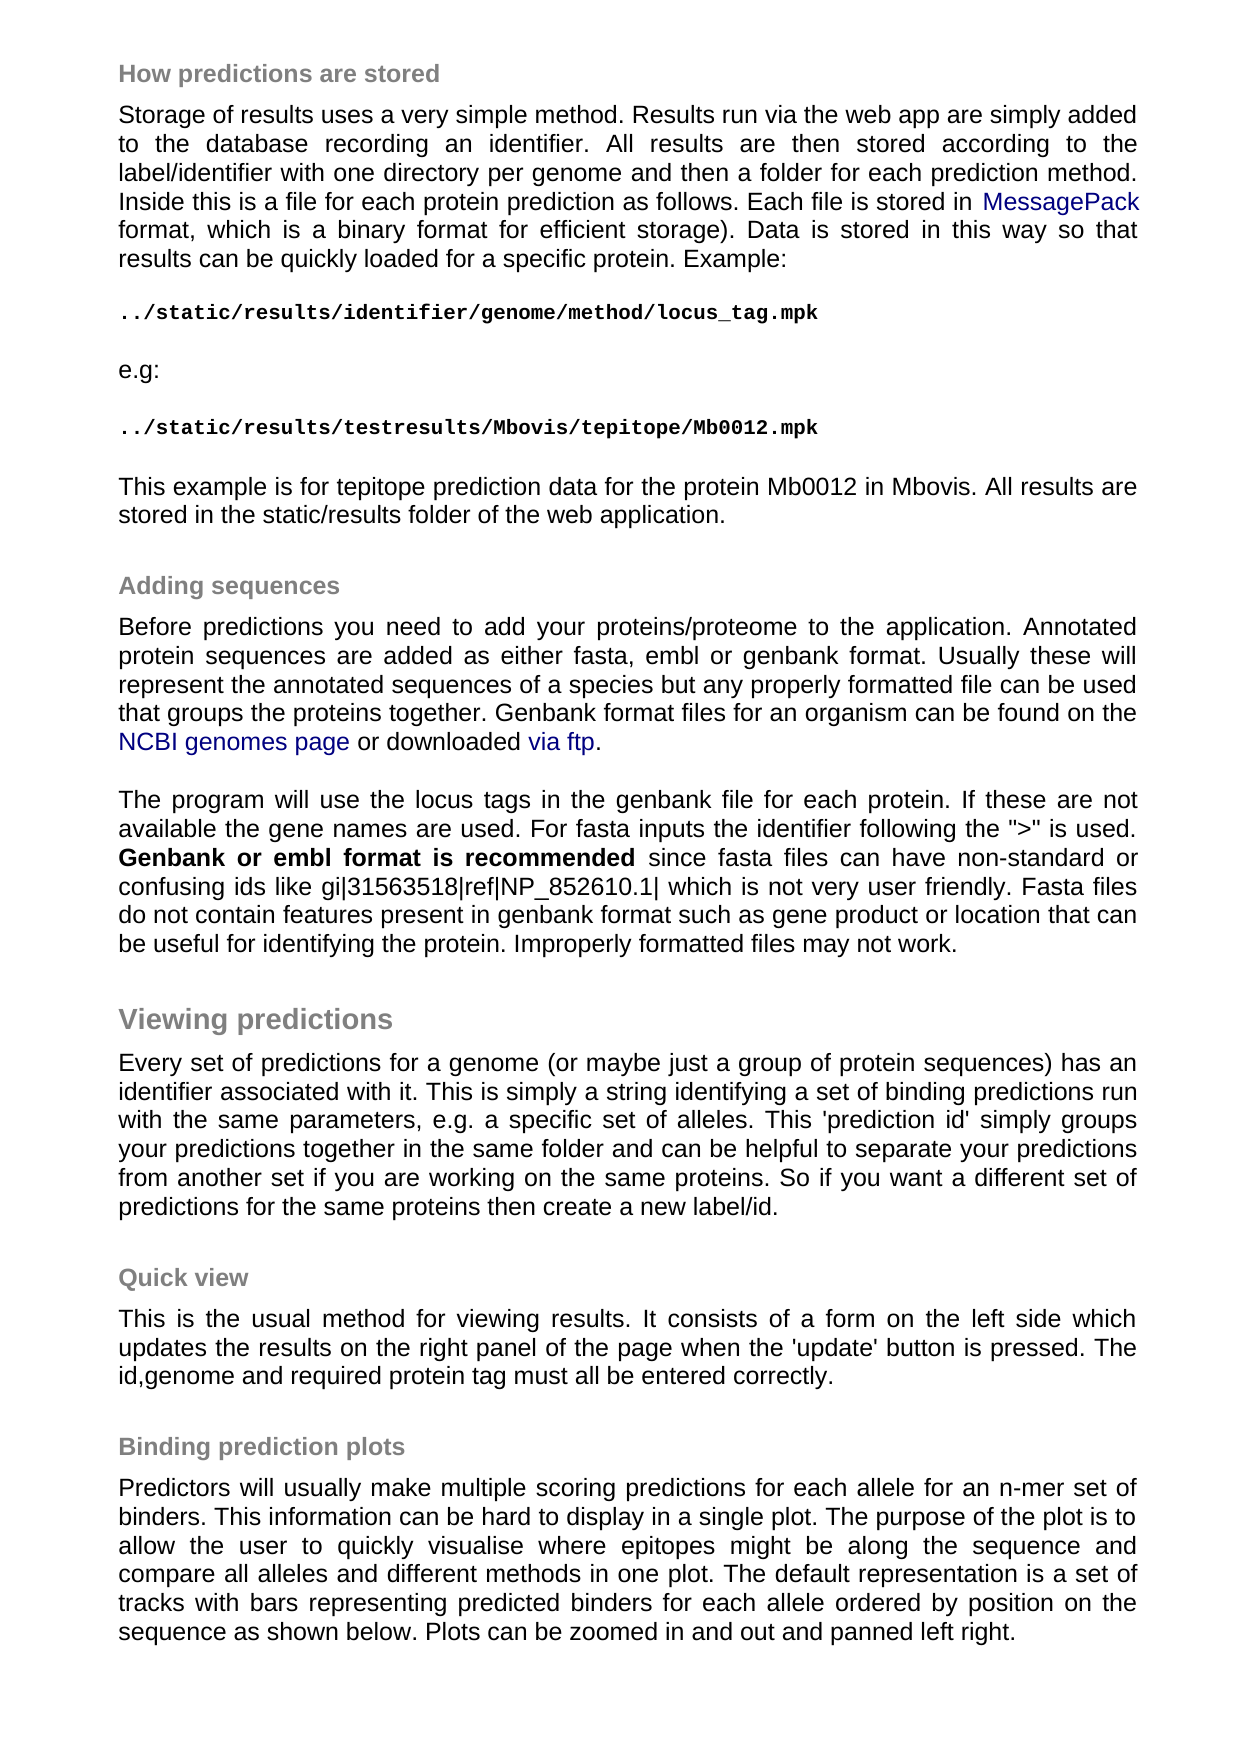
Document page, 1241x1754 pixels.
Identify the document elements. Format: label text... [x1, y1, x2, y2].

subtitle Viewing predictions [118, 1002, 1139, 1036]
text Predictors will usually make multiple scoring predictions for each allele for an n-mer set of binders. This information can be hard to display in a single plot. The purpose of the plot is to allow the user to quickly visualise where epitopes might be along the sequence and compare all alleles and different methods in one plot. The default representation is a set of tracks with bars representing predicted binders for each allele ordered by position on the sequence as shown below. Plots can be zoomed in and out and panned left right. [118, 1473, 1139, 1646]
text Storage of results uses a very simple method. Results run via the web app are simply added to the database recording an identifier. All results are then stored according to the label/identifier with one directory per genome and then a folder for each prediction method. Inside this is a file for each protein prediction as follows. Each file is stored in MessagePack format, which is a binary format for efficient storage). Data is stored in this way so that results can be quickly loaded for a specific protein. Example: [118, 100, 1139, 273]
subtitle Quick view [118, 1262, 1139, 1291]
text This is the usual method for viewing results. It consists of a form on the left side which updates the results on the right panel of the page when the 'update' button is pressed. The id,genome and required protein tag must all be entered correctly. [118, 1304, 1139, 1390]
text The program will use the locus tags in the genbank file for each protein. If these are not available the gene names are used. For fasta inputs the identifier following the ">" is used. Genbank or embl format is recommended since fasta files can have non-standard or confusing ids like gi|31563518|ref|NP_852610.1| which is not very user friendly. Fasta files do not contain features present in genbank format such as gene product or location that can be useful for identifying the protein. Improperly formatted files may not work. [118, 785, 1139, 958]
subtitle How predictions are stored [118, 59, 1139, 88]
text Every set of predictions for a genome (or maybe just a group of protein sequences) has an identifier associated with it. This is simply a string identifying a set of binding predictions run with the same parameters, e.g. a specific set of alleles. This 'prediction id' simply groups your predictions together in the same folder and can be helpful to separate your predictions from another set if you are working on the same proteins. So if you want a different set of predictions for the same proteins then create a new label/id. [118, 1048, 1139, 1221]
subtitle Adding sequences [118, 571, 1139, 600]
text ../static/results/testresults/Mbovis/tepitope/Mb0012.mpk [118, 414, 1139, 442]
text This example is for tepitope prediction data for the protein Mb0012 in Mbovis. All results are stored in the static/results folder of the web application. [118, 471, 1139, 529]
subtitle Binding prediction plots [118, 1432, 1139, 1461]
text ../static/results/identifier/genome/method/locus_tag.mpk [118, 302, 1139, 326]
text e.g: [118, 355, 1139, 384]
text Before predictions you need to add your proteins/proteome to the application. Annotated protein sequences are added as either fasta, embl or genbank format. Usually these will represent the annotated sequences of a species but any properly formatted file can be used that groups the proteins together. Genbank format files for an organism can be found on the NCBI genomes page or downloaded via ftp. [118, 612, 1139, 756]
